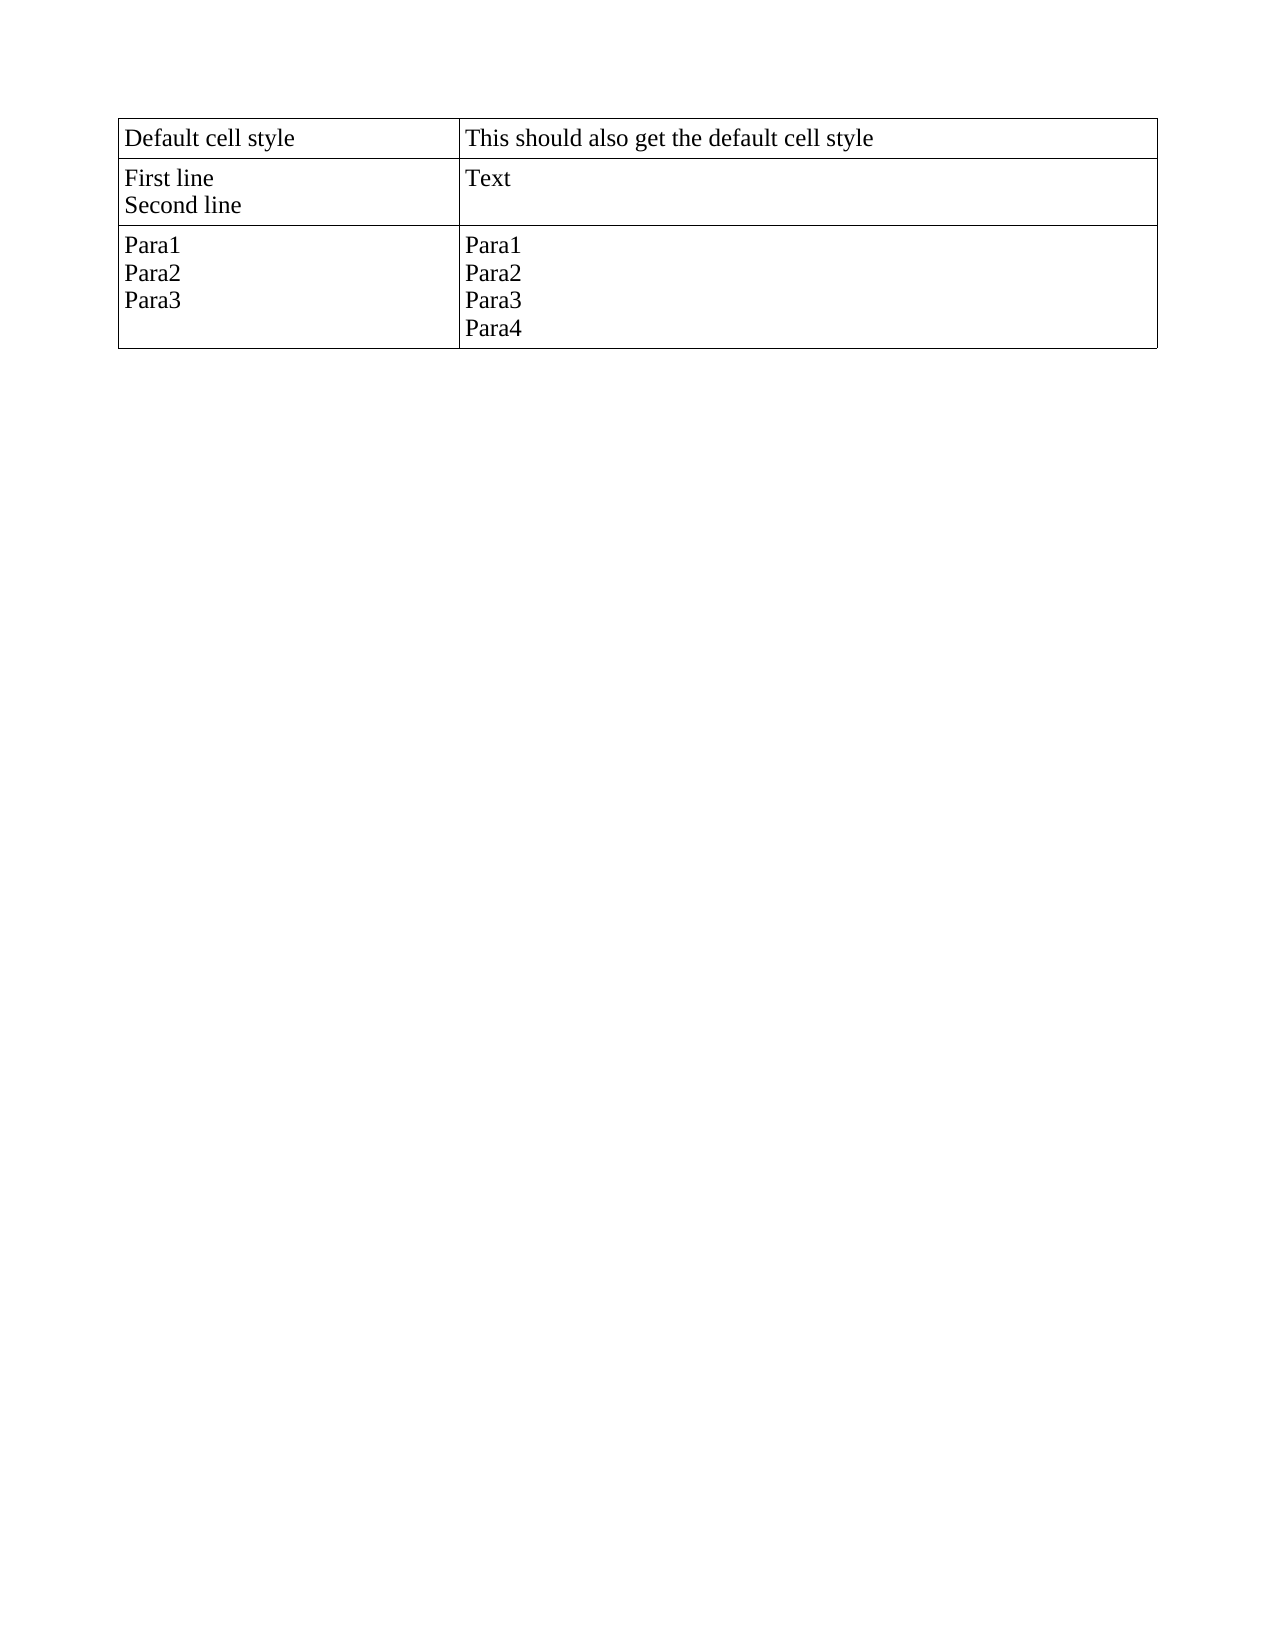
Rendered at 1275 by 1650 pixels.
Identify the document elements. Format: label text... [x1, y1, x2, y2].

table_cell Para1 Para2 Para3 [119, 226, 459, 348]
table_cell First line Second line [119, 159, 459, 225]
table_cell Para1 Para2 Para3 Para4 [460, 226, 1157, 348]
table_cell Text [460, 159, 1157, 225]
table_header This should also get the default cell style [460, 119, 1157, 158]
table_header Default cell style [119, 119, 459, 158]
